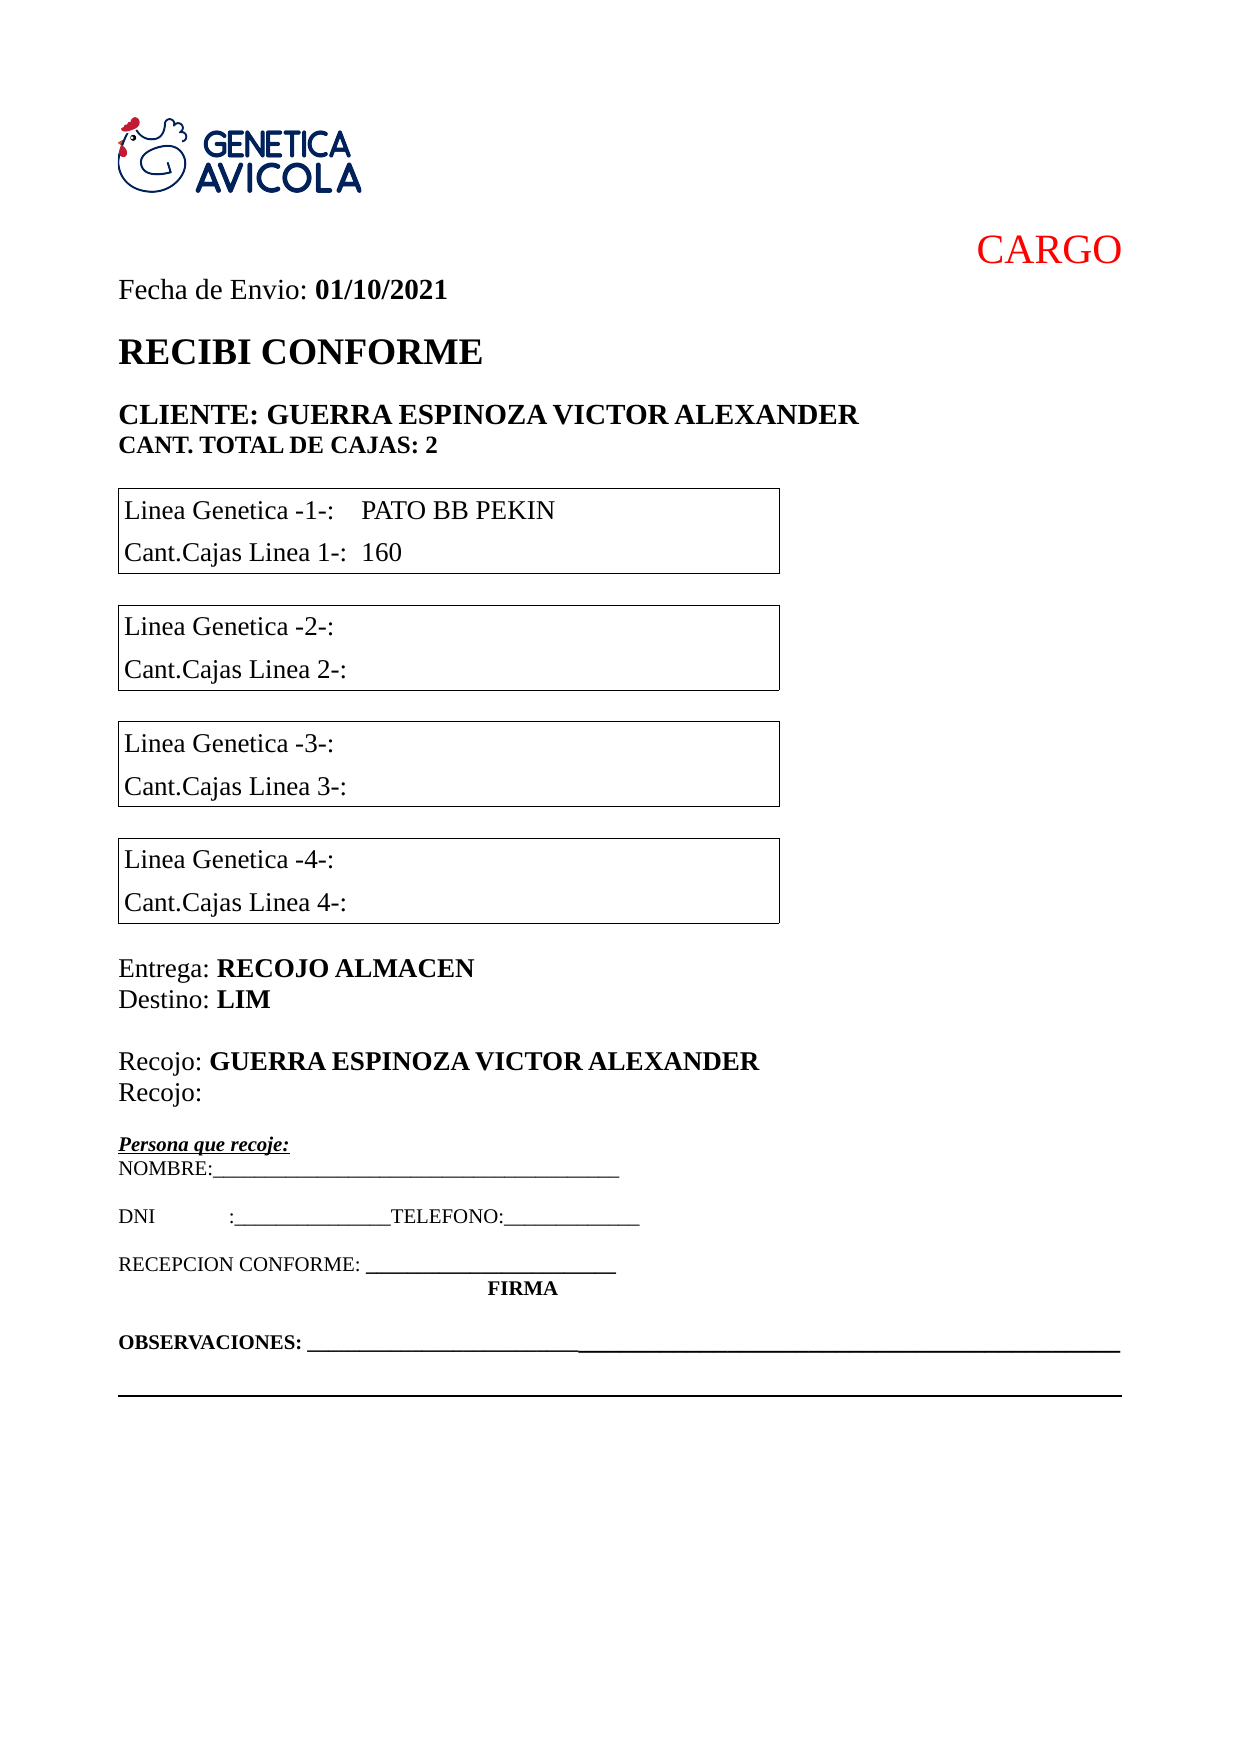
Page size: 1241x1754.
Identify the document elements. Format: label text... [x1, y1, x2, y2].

text Persona que recoje: [118, 1132, 1122, 1156]
text CLIENTE: GUERRA ESPINOZA VICTOR ALEXANDER [118, 397, 1122, 431]
text Destino: LIM [118, 983, 1122, 1014]
table_cell Linea Genetica -2-: [119, 606, 356, 647]
table_cell Cant.Cajas Linea 2-: [119, 647, 356, 690]
table_cell [356, 606, 779, 647]
table_cell Linea Genetica -3-: [119, 722, 356, 764]
table_cell [356, 574, 779, 604]
table_cell Linea Genetica -4-: [119, 839, 356, 880]
text CARGO [118, 224, 1122, 272]
text Recojo: [118, 1076, 1122, 1108]
text RECEPCION CONFORME: ________________________ [118, 1252, 1122, 1276]
table_header Linea Genetica -1-: [119, 489, 356, 531]
text FIRMA [118, 1276, 1122, 1300]
table_cell [118, 807, 356, 838]
text DNI :_______________TELEFONO:_____________ [118, 1204, 1122, 1228]
text Fecha de Envio: 01/10/2021 [118, 272, 1122, 306]
text Entrega: RECOJO ALMACEN [118, 952, 1122, 983]
table_header PATO BB PEKIN [356, 489, 779, 531]
table_cell [356, 691, 779, 721]
text OBSERVACIONES: __________________________________________________________________ [118, 1324, 1122, 1355]
text Recojo: GUERRA ESPINOZA VICTOR ALEXANDER [118, 1045, 1122, 1076]
table_cell [118, 574, 356, 604]
table_cell 160 [356, 531, 779, 573]
text NOMBRE:_______________________________________ [118, 1156, 1122, 1180]
table_cell [356, 764, 779, 806]
table_cell Cant.Cajas Linea 4-: [119, 880, 356, 923]
table_cell [356, 880, 779, 923]
text CANT. TOTAL DE CAJAS: 2 [118, 431, 1122, 459]
picture [117, 117, 362, 193]
table_cell [356, 722, 779, 764]
table_cell Cant.Cajas Linea 1-: [119, 531, 356, 573]
table_cell [118, 691, 356, 721]
table_cell [356, 839, 779, 880]
table_cell [356, 807, 779, 838]
table_cell [356, 647, 779, 690]
table_cell Cant.Cajas Linea 3-: [119, 764, 356, 806]
text RECIBI CONFORME [118, 330, 1122, 373]
